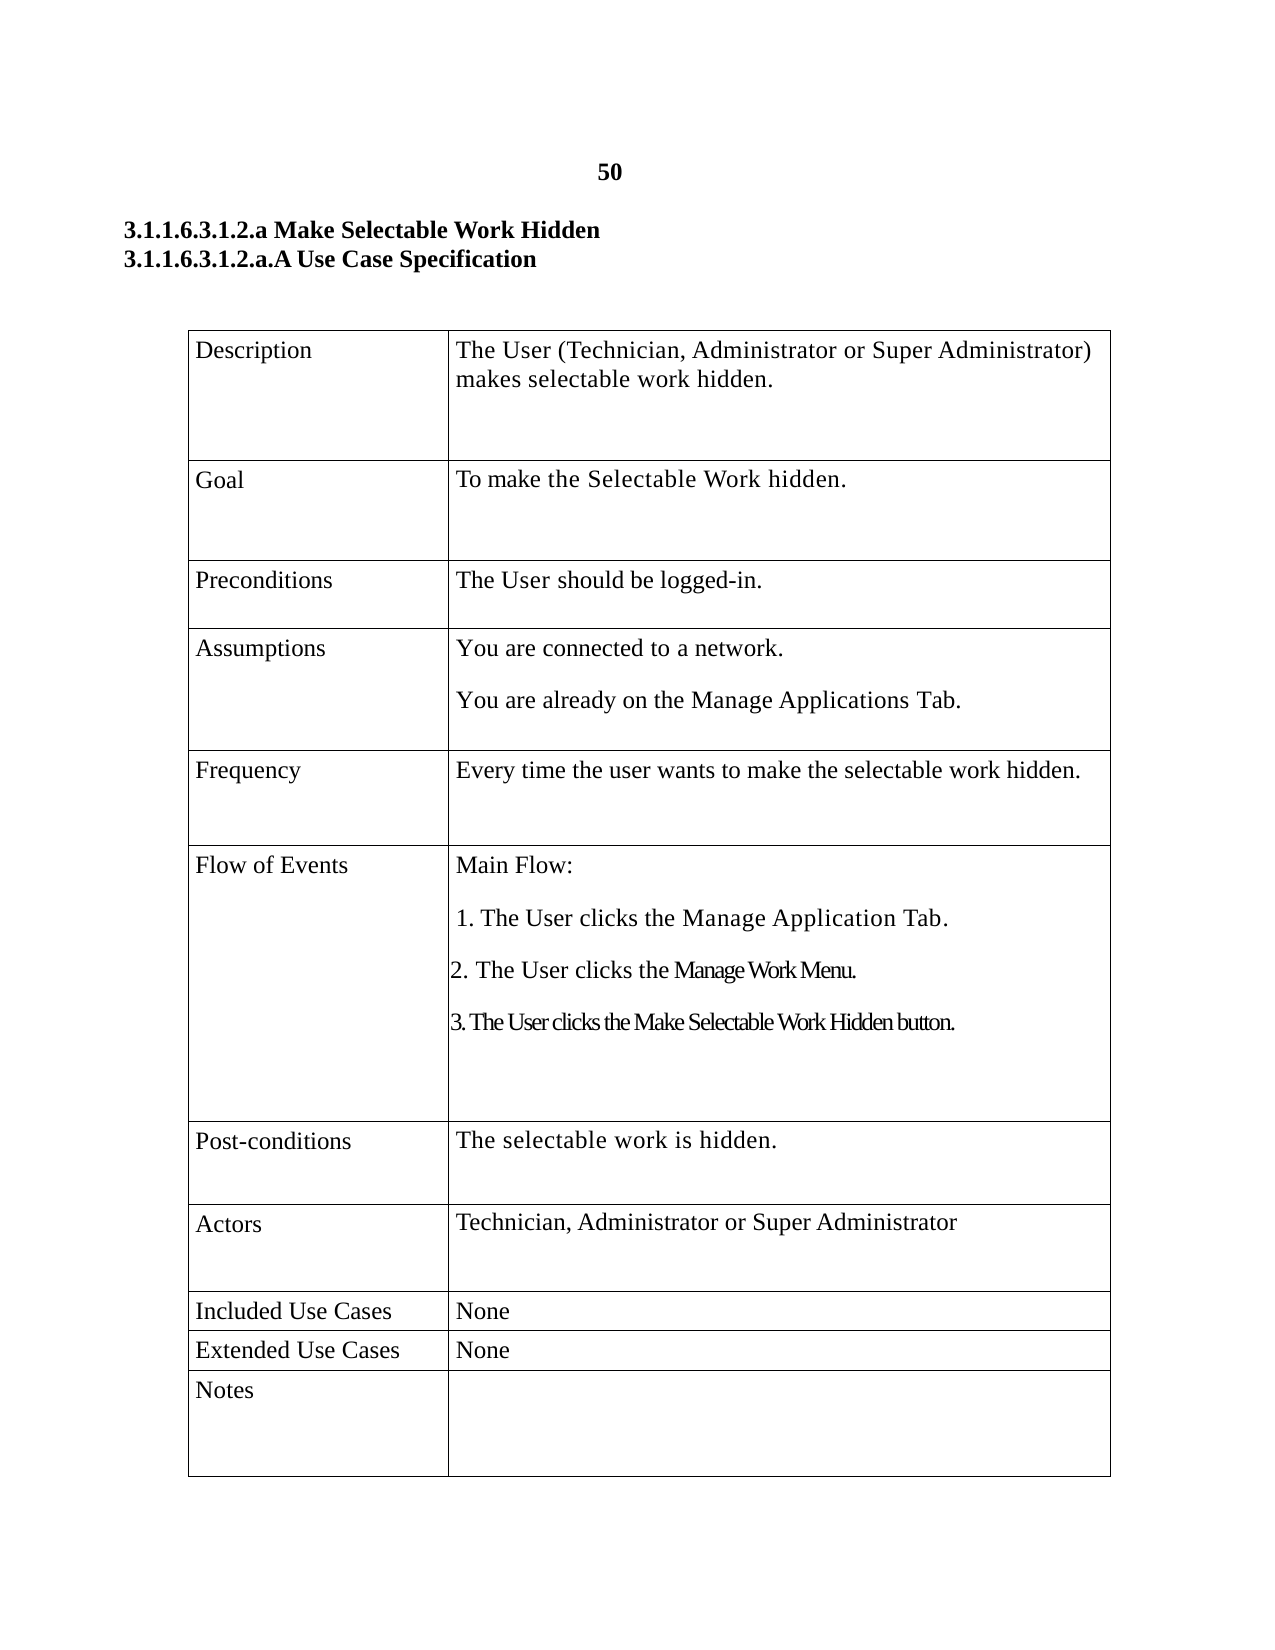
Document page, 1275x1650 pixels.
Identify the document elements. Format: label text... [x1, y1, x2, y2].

table_cell Main Flow: 1. The User clicks the Manage Application Tab. 2. The User clicks the Manage Work Menu. 3. The User clicks the Make Selectable Work Hidden button. [449, 846, 1110, 1121]
table_cell Flow of Events [189, 846, 448, 1121]
table_cell None [449, 1331, 1110, 1370]
table_cell The selectable work is hidden. [449, 1122, 1110, 1204]
table_cell Technician, Administrator or Super Administrator [449, 1205, 1110, 1291]
table_cell [449, 1371, 1110, 1476]
text 50 [123, 157, 1096, 186]
table_cell Preconditions [189, 561, 448, 627]
table_cell Every time the user wants to make the selectable work hidden. [449, 751, 1110, 845]
table_cell Extended Use Cases [189, 1331, 448, 1370]
table_cell Actors [189, 1205, 448, 1291]
table_cell You are connected to a network. You are already on the Manage Applications Tab. [449, 629, 1110, 750]
table_cell To make the Selectable Work hidden. [449, 461, 1110, 559]
table_header Description [189, 331, 448, 460]
table_header The User (Technician, Administrator or Super Administrator) makes selectable work hidden. [449, 331, 1110, 460]
table_cell The User should be logged-in. [449, 561, 1110, 627]
table_cell Post-conditions [189, 1122, 448, 1204]
table_cell Goal [189, 461, 448, 559]
table_cell Frequency [189, 751, 448, 845]
table_cell Assumptions [189, 629, 448, 750]
table_cell None [449, 1292, 1110, 1330]
text 3.1.1.6.3.1.2.a.A Use Case Specification [123, 244, 1096, 272]
text 3.1.1.6.3.1.2.a Make Selectable Work Hidden [123, 215, 1096, 244]
table_cell Included Use Cases [189, 1292, 448, 1330]
table_cell Notes [189, 1371, 448, 1476]
